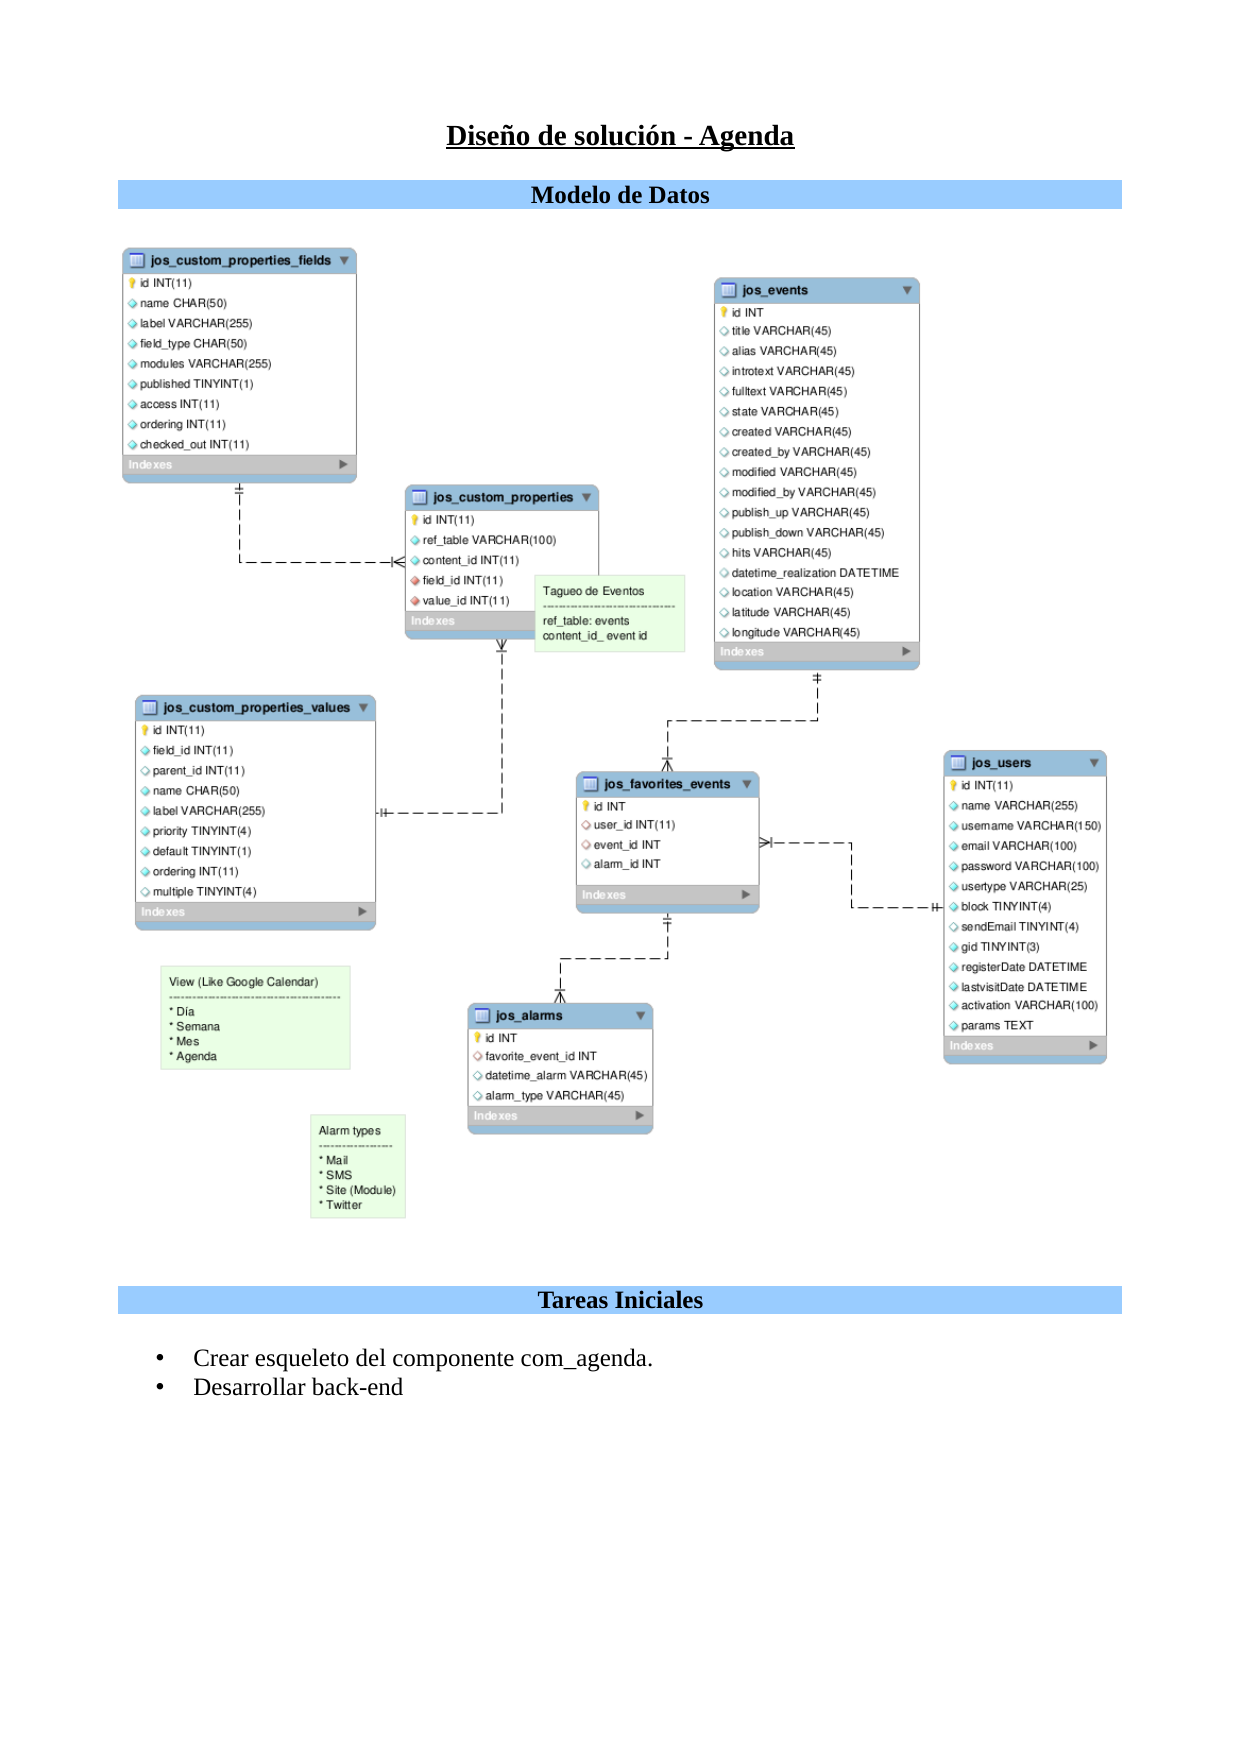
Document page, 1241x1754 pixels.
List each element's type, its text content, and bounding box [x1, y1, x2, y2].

picture [118, 237, 1123, 1228]
text Tareas Iniciales [118, 1286, 1122, 1314]
text Modelo de Datos [118, 180, 1122, 209]
text Diseño de solución - Agenda [118, 118, 1122, 152]
list Crear esqueleto del componente com_agenda. [156, 1343, 1122, 1372]
list Desarrollar back-end [156, 1372, 1122, 1401]
